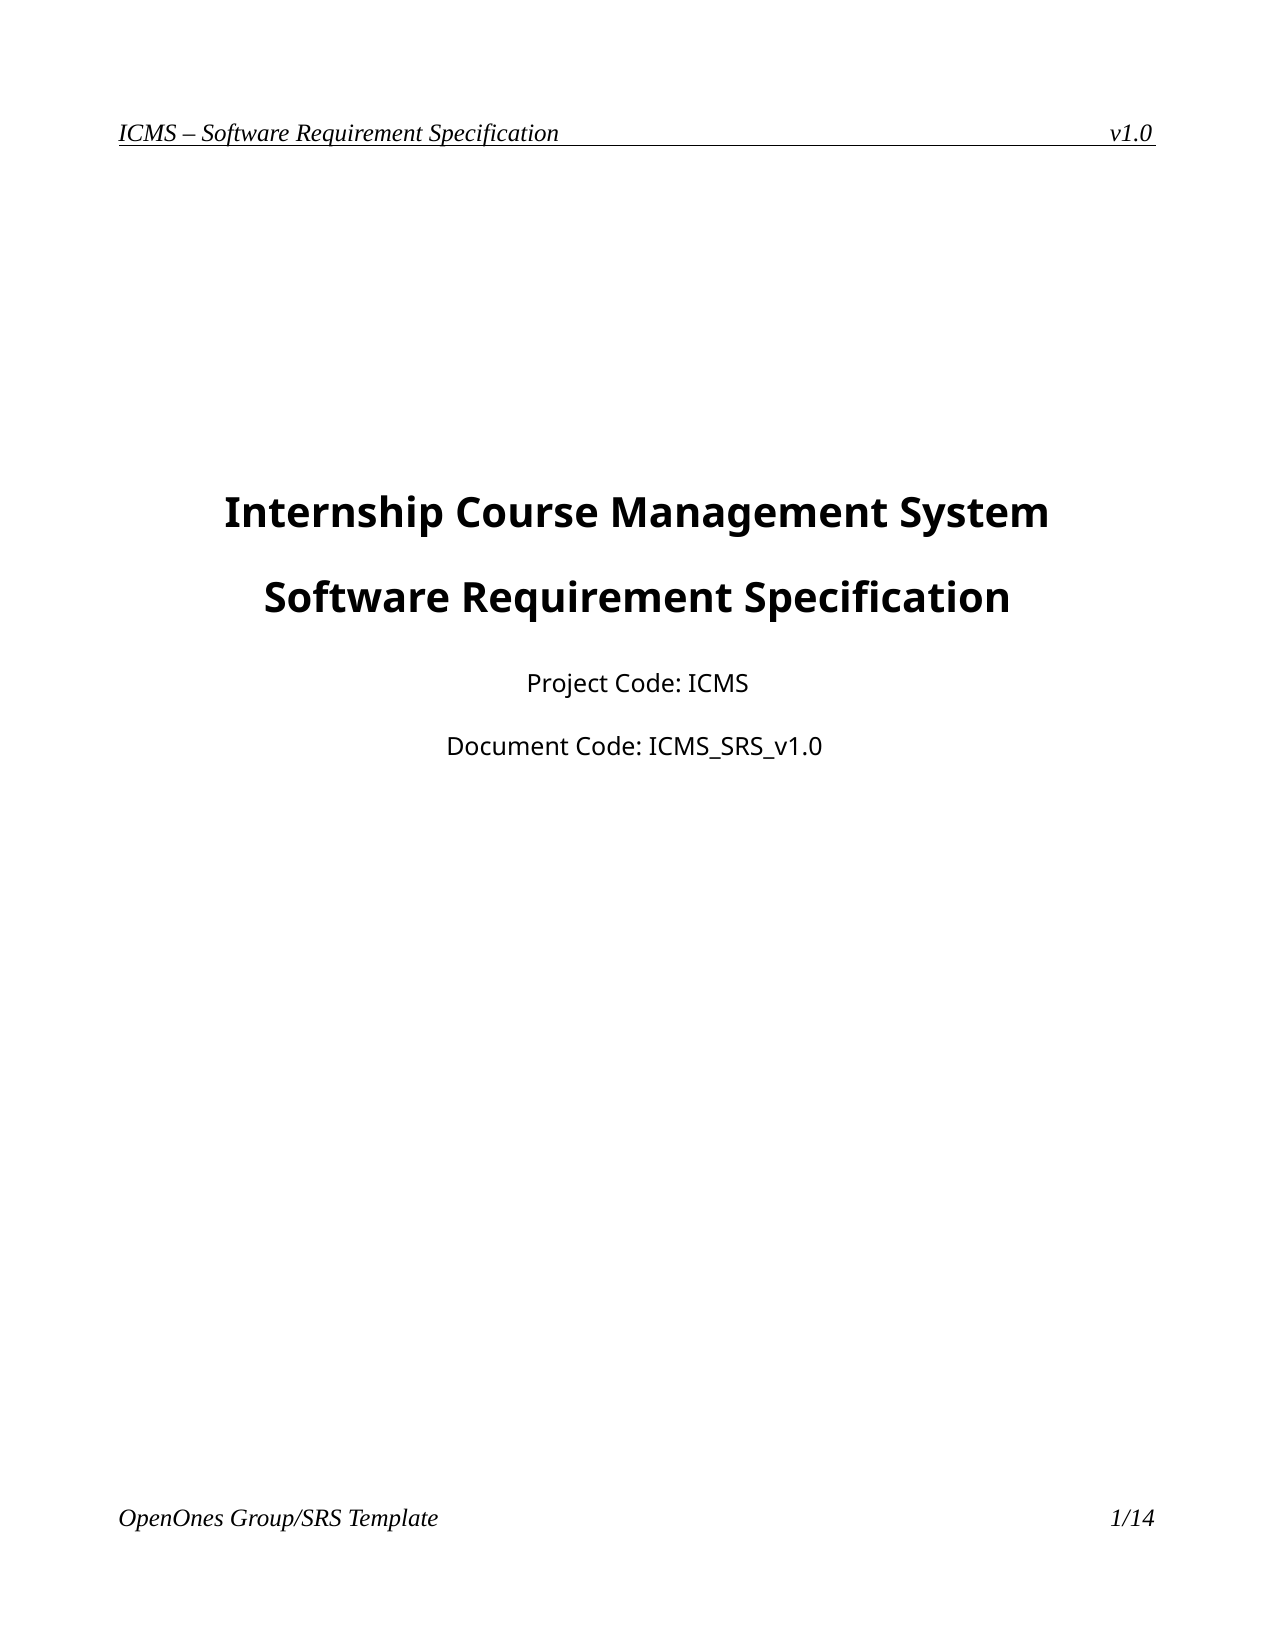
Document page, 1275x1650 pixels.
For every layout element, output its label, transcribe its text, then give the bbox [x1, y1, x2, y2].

text Software Requirement Specification [118, 568, 1157, 624]
text Project Code: ICMS [118, 665, 1157, 699]
text Internship Course Management System [118, 483, 1157, 539]
text Document Code: ICMS_SRS_v1.0 [118, 729, 1157, 763]
